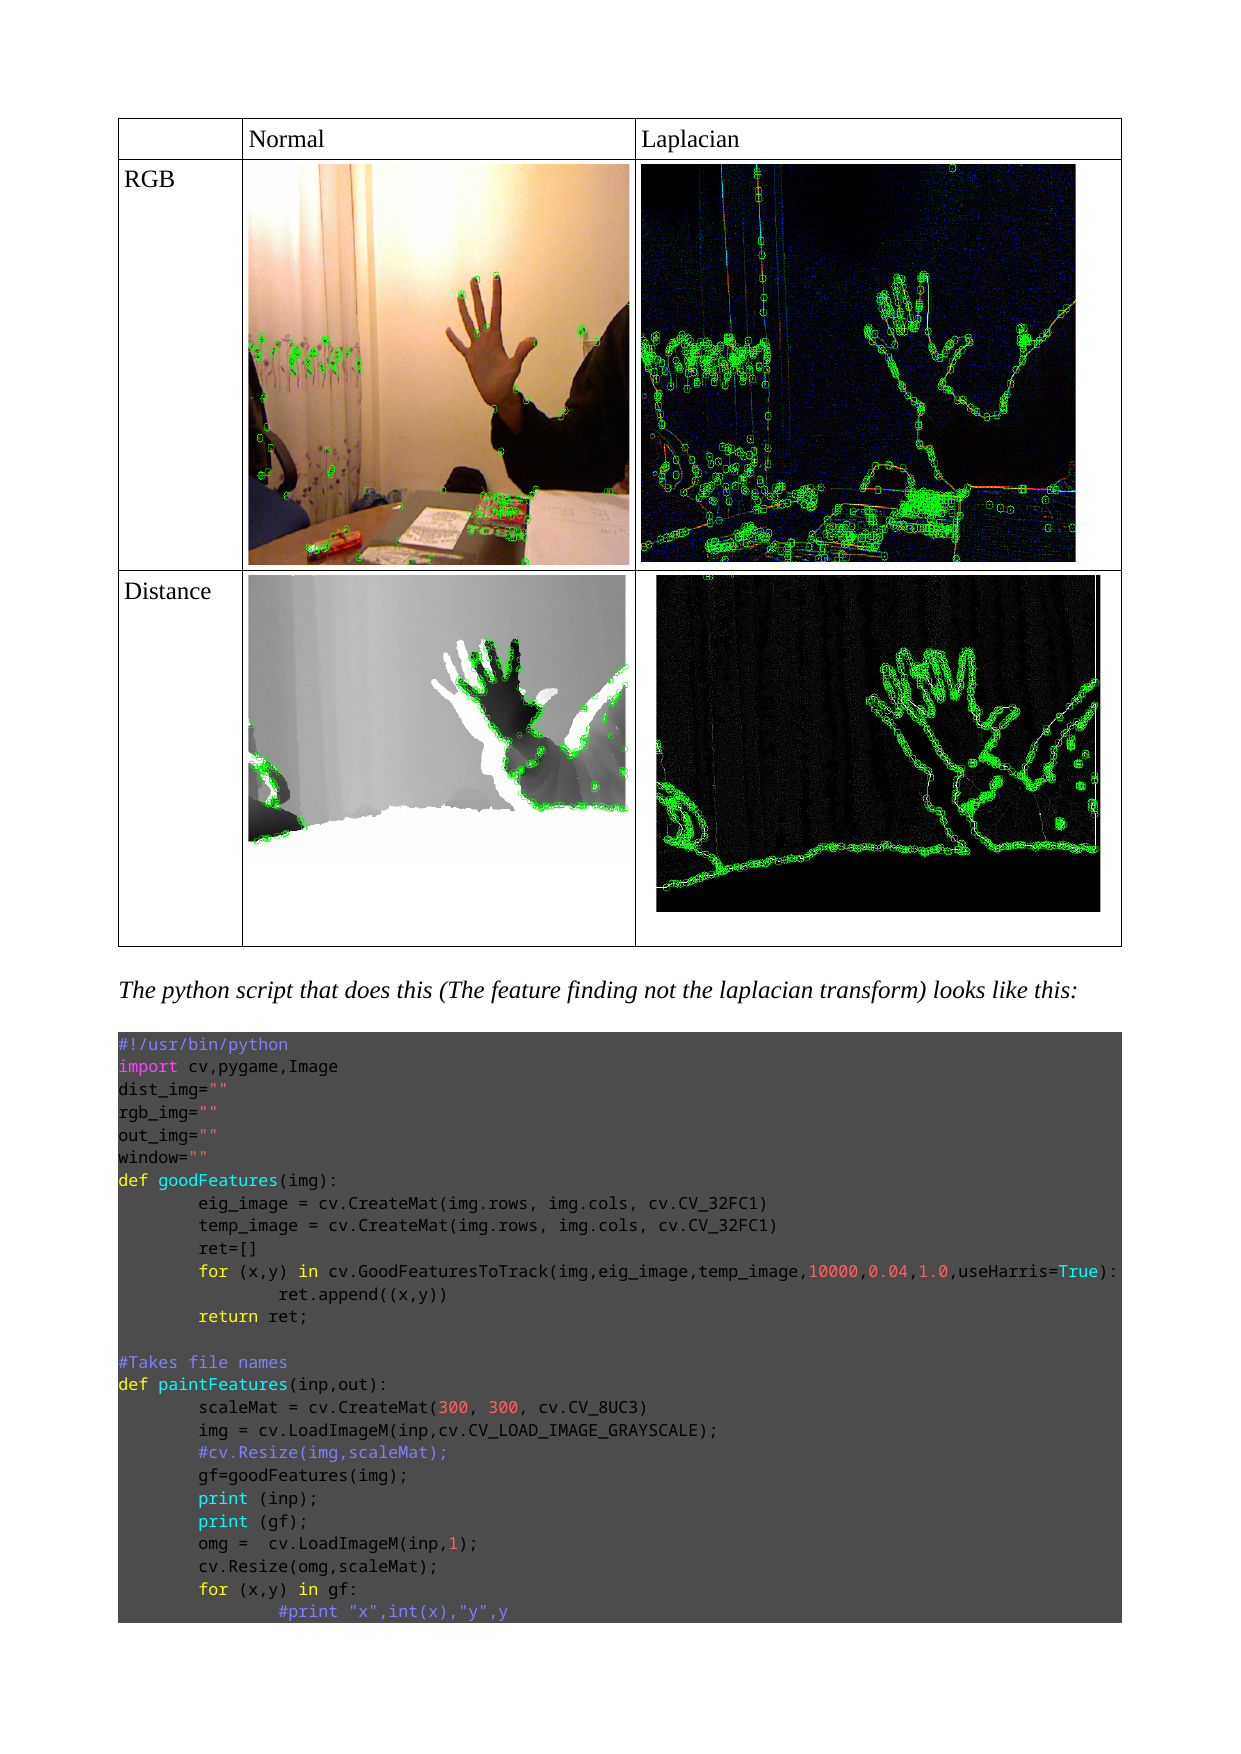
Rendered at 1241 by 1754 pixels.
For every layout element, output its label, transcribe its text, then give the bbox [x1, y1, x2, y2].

text #print "x",int(x),"y",y [118, 1600, 1122, 1623]
text #Takes file names [118, 1350, 1122, 1373]
table_header Normal [243, 119, 635, 158]
picture [656, 575, 1101, 912]
text dist_img="" [118, 1078, 1122, 1100]
text print (inp); [118, 1486, 1122, 1509]
table_cell [636, 571, 1121, 946]
text eig_image = cv.CreateMat(img.rows, img.cols, cv.CV_32FC1) [118, 1191, 1122, 1214]
text ret=[] [118, 1237, 1122, 1259]
text cv.Resize(omg,scaleMat); [118, 1554, 1122, 1577]
text #cv.Resize(img,scaleMat); [118, 1441, 1122, 1464]
text ret.append((x,y)) [118, 1282, 1122, 1305]
text window="" [118, 1146, 1122, 1168]
table_header [119, 119, 242, 158]
table_header Laplacian [636, 119, 1121, 158]
picture [248, 575, 630, 862]
text temp_image = cv.CreateMat(img.rows, img.cols, cv.CV_32FC1) [118, 1214, 1122, 1237]
picture [248, 164, 630, 565]
text for (x,y) in cv.GoodFeaturesToTrack(img,eig_image,temp_image,10000,0.04,1.0,useHarris=True): [118, 1259, 1122, 1282]
table_cell [243, 571, 635, 946]
text import cv,pygame,Image [118, 1055, 1122, 1078]
table_cell RGB [119, 160, 242, 570]
text print (gf); [118, 1509, 1122, 1532]
table_cell [243, 160, 635, 570]
text img = cv.LoadImageM(inp,cv.CV_LOAD_IMAGE_GRAYSCALE); [118, 1418, 1122, 1441]
table_cell Distance [119, 571, 242, 946]
picture [641, 164, 1076, 562]
text def paintFeatures(inp,out): [118, 1373, 1122, 1396]
text The python script that does this (The feature finding not the laplacian transform) looks like this: [118, 975, 1122, 1003]
text return ret; [118, 1305, 1122, 1327]
text out_img="" [118, 1123, 1122, 1146]
text rgb_img="" [118, 1100, 1122, 1123]
text def goodFeatures(img): [118, 1168, 1122, 1191]
text scaleMat = cv.CreateMat(300, 300, cv.CV_8UC3) [118, 1396, 1122, 1418]
table_cell [636, 160, 1121, 570]
text for (x,y) in gf: [118, 1577, 1122, 1600]
text omg = cv.LoadImageM(inp,1); [118, 1532, 1122, 1554]
text gf=goodFeatures(img); [118, 1464, 1122, 1486]
text #!/usr/bin/python [118, 1032, 1122, 1055]
